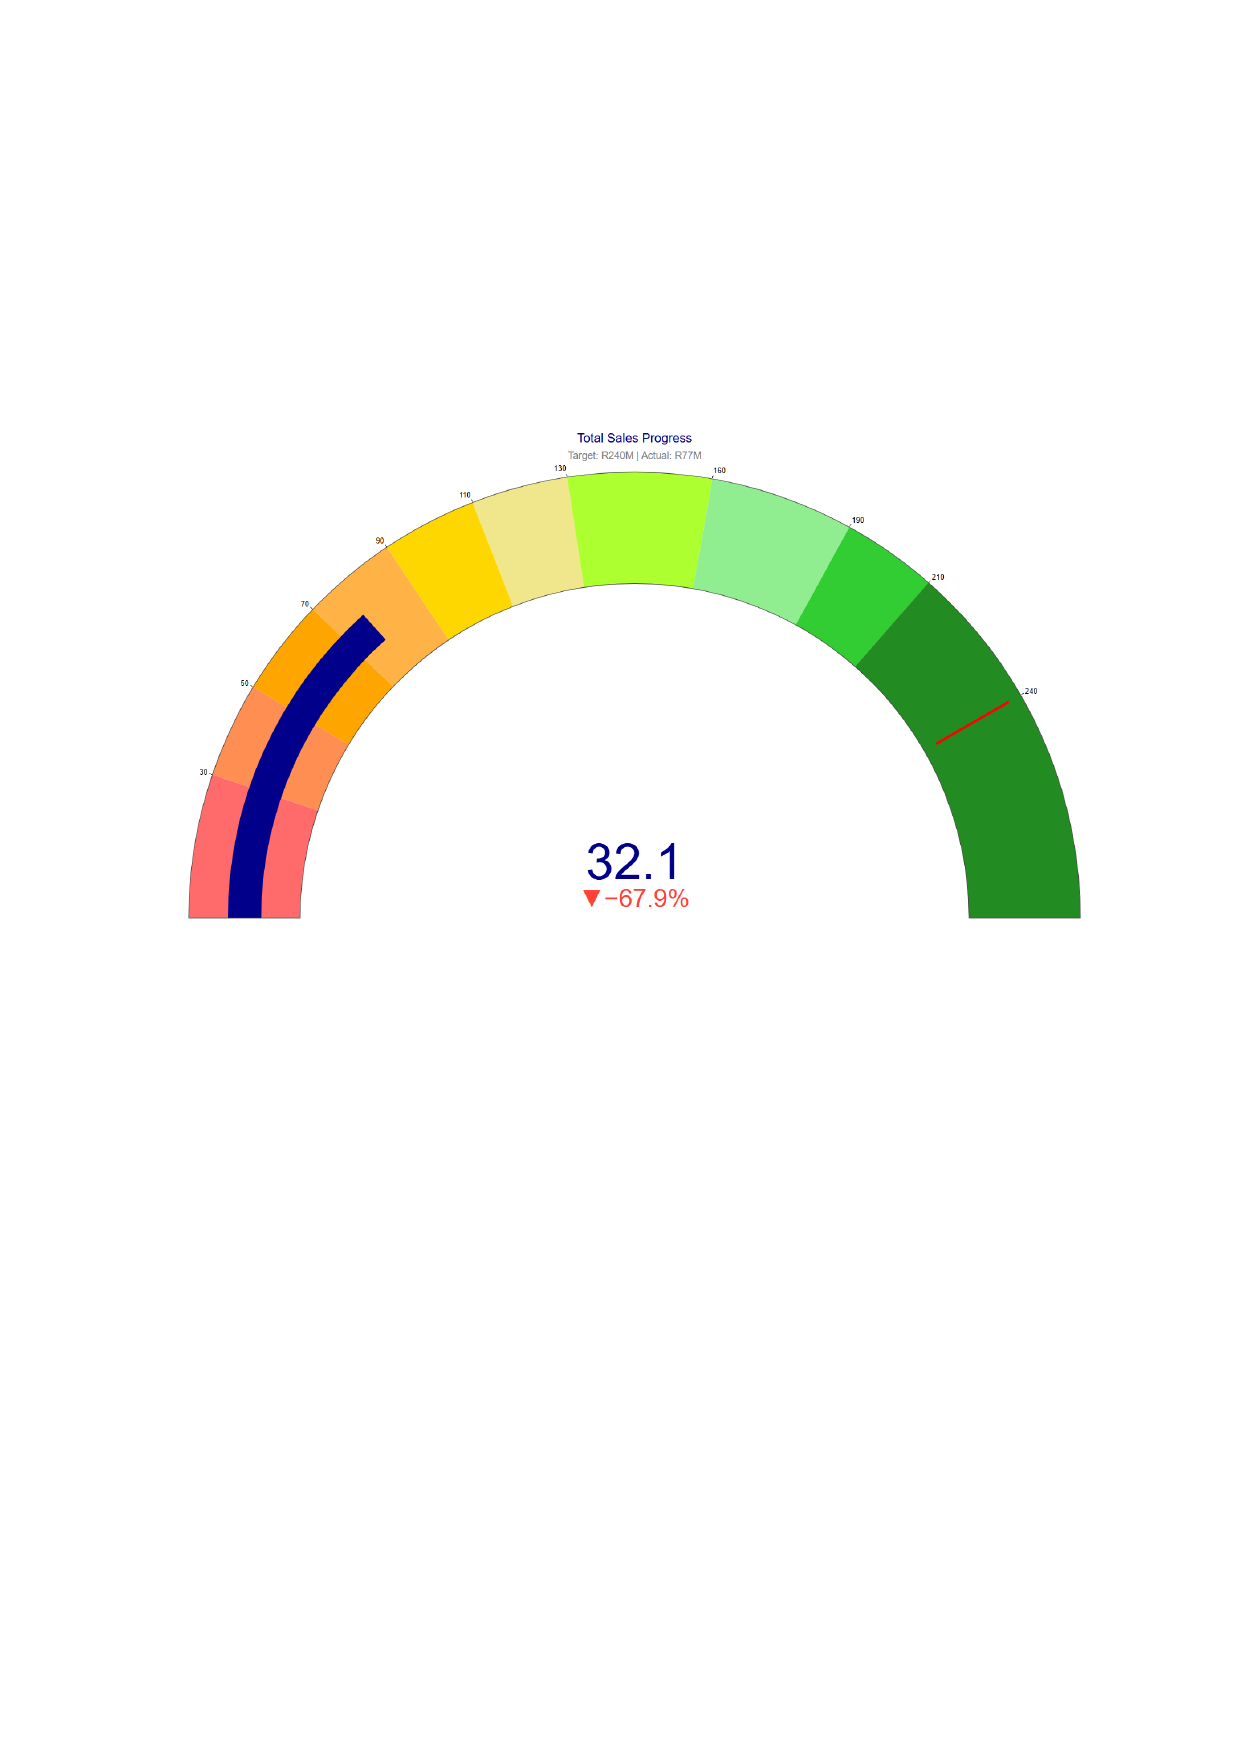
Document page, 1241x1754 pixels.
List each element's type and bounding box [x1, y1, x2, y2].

picture [118, 405, 1123, 961]
